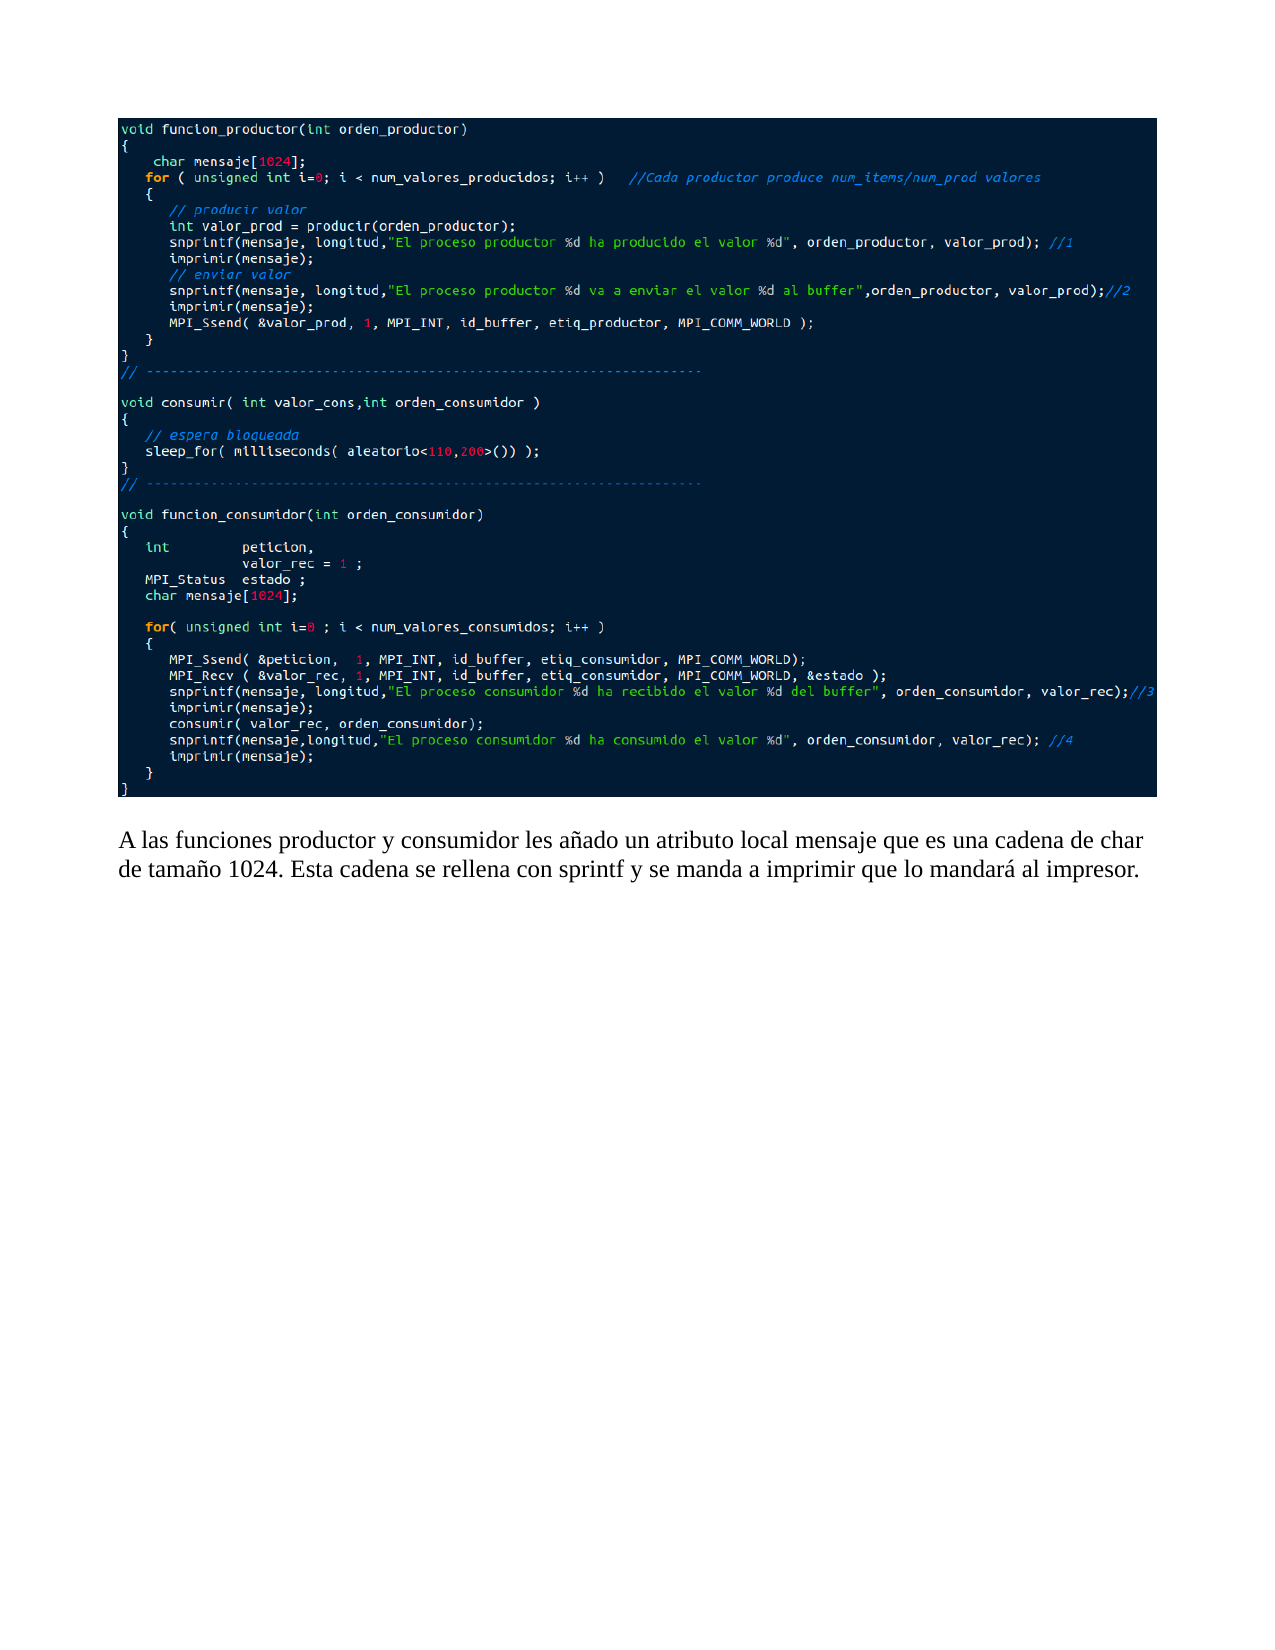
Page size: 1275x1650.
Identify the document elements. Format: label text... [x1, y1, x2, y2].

text A las funciones productor y consumidor les añado un atributo local mensaje que es una cadena de char de tamaño 1024. Esta cadena se rellena con sprintf y se manda a imprimir que lo mandará al impresor. [118, 797, 1157, 883]
picture [118, 118, 1157, 797]
